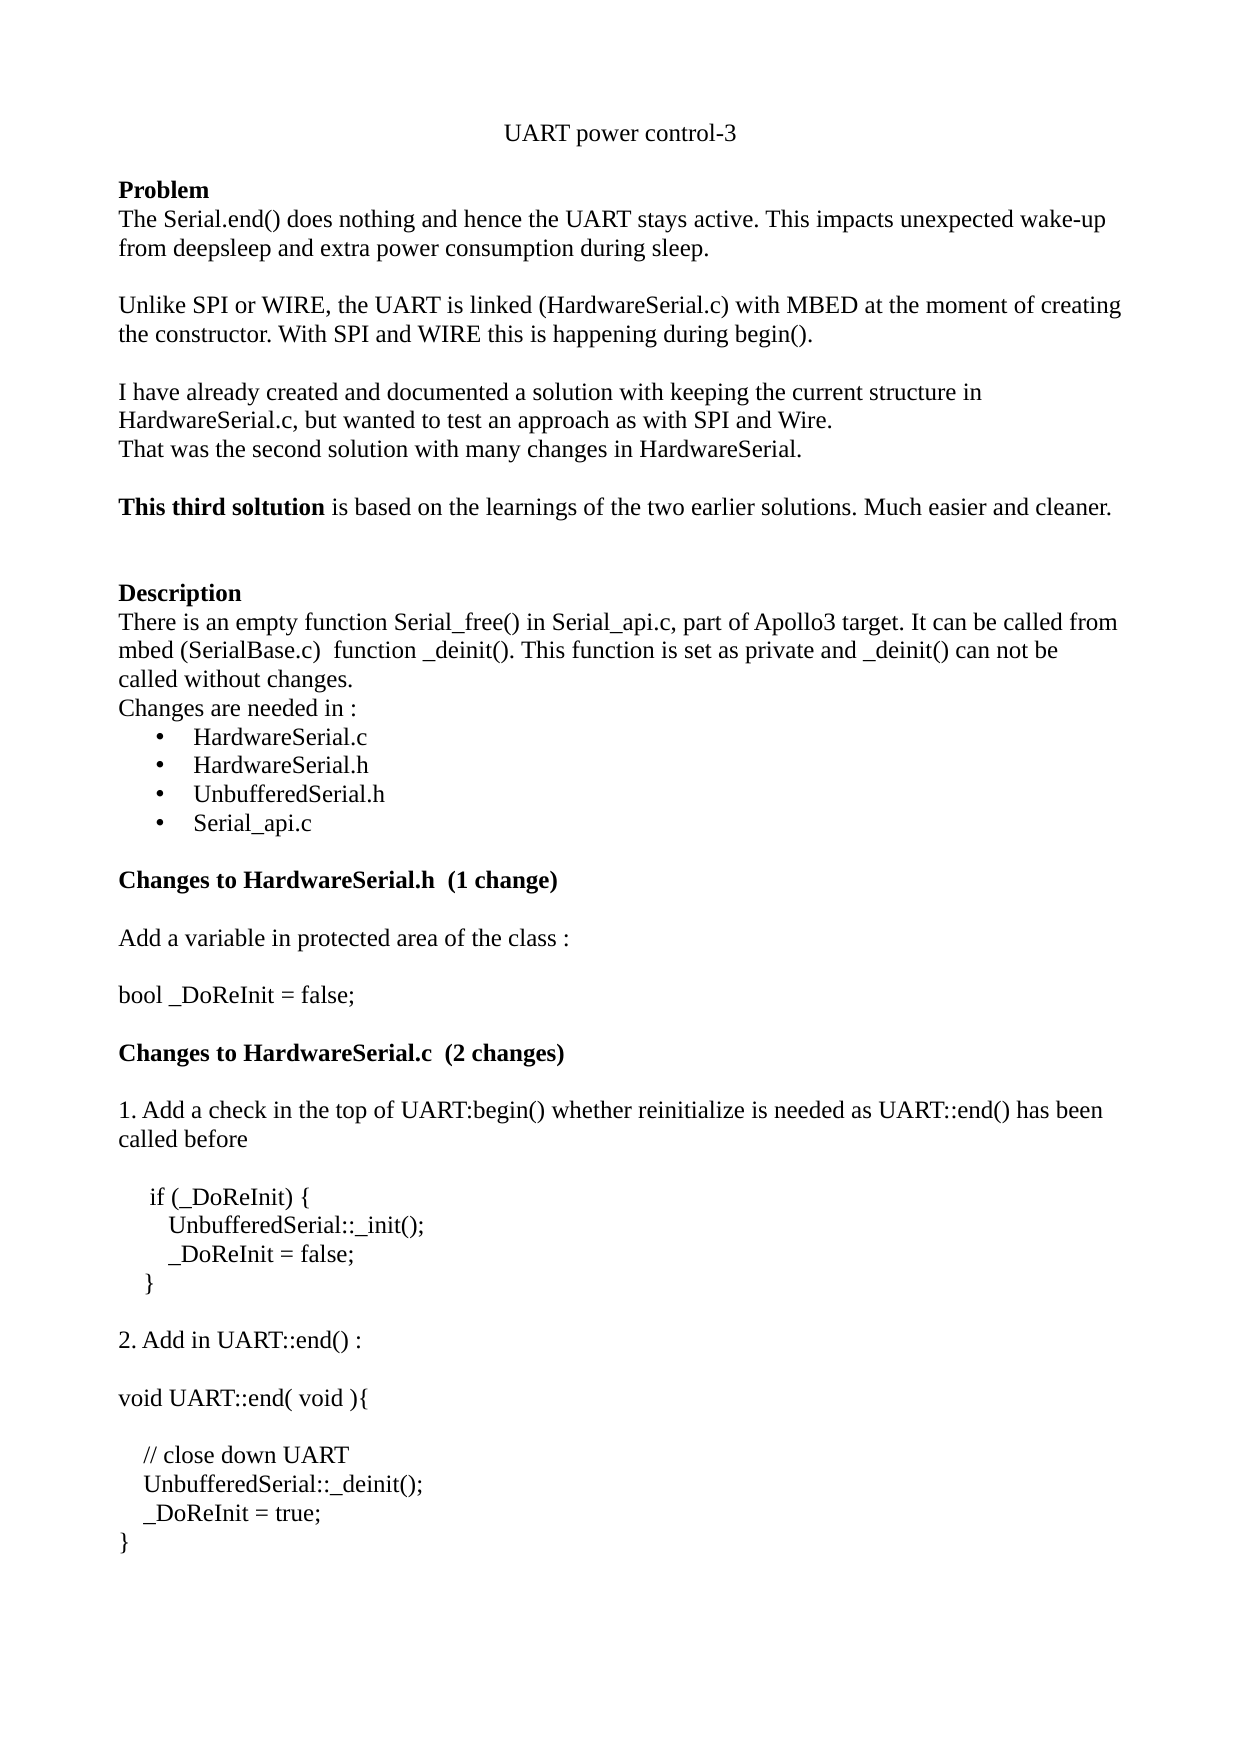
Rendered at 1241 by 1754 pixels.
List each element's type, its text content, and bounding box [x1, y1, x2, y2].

text bool _DoReInit = false; [118, 981, 1122, 1009]
text // close down UART [118, 1441, 1122, 1469]
text That was the second solution with many changes in HardwareSerial. [118, 434, 1122, 463]
text Description [118, 578, 1122, 607]
text The Serial.end() does nothing and hence the UART stays active. This impacts unexpected wake-up from deepsleep and extra power consumption during sleep. [118, 204, 1122, 262]
text Unlike SPI or WIRE, the UART is linked (HardwareSerial.c) with MBED at the moment of creating the constructor. With SPI and WIRE this is happening during begin(). [118, 291, 1122, 348]
text Add a variable in protected area of the class : [118, 923, 1122, 952]
text Changes are needed in : [118, 693, 1122, 722]
text UART power control-3 [118, 118, 1122, 147]
text _DoReInit = true; [118, 1498, 1122, 1527]
list HardwareSerial.h [156, 751, 1122, 779]
text if (_DoReInit) { [118, 1182, 1122, 1211]
list UnbufferedSerial.h [156, 779, 1122, 808]
text Changes to HardwareSerial.c (2 changes) [118, 1038, 1122, 1067]
text UnbufferedSerial::_deinit(); [118, 1469, 1122, 1498]
text I have already created and documented a solution with keeping the current structure in HardwareSerial.c, but wanted to test an approach as with SPI and Wire. [118, 377, 1122, 434]
text Problem [118, 176, 1122, 204]
text void UART::end( void ){ [118, 1383, 1122, 1412]
text } [118, 1527, 1122, 1556]
text _DoReInit = false; [118, 1239, 1122, 1268]
text There is an empty function Serial_free() in Serial_api.c, part of Apollo3 target. It can be called from mbed (SerialBase.c) function _deinit(). This function is set as private and _deinit() can not be called without changes. [118, 607, 1122, 693]
list HardwareSerial.c [156, 722, 1122, 751]
text UnbufferedSerial::_init(); [118, 1211, 1122, 1239]
text 2. Add in UART::end() : [118, 1326, 1122, 1354]
text Changes to HardwareSerial.h (1 change) [118, 866, 1122, 894]
list Serial_api.c [156, 808, 1122, 837]
text 1. Add a check in the top of UART:begin() whether reinitialize is needed as UART::end() has been called before [118, 1096, 1122, 1153]
text This third soltution is based on the learnings of the two earlier solutions. Much easier and cleaner. [118, 492, 1122, 521]
text } [118, 1268, 1122, 1297]
